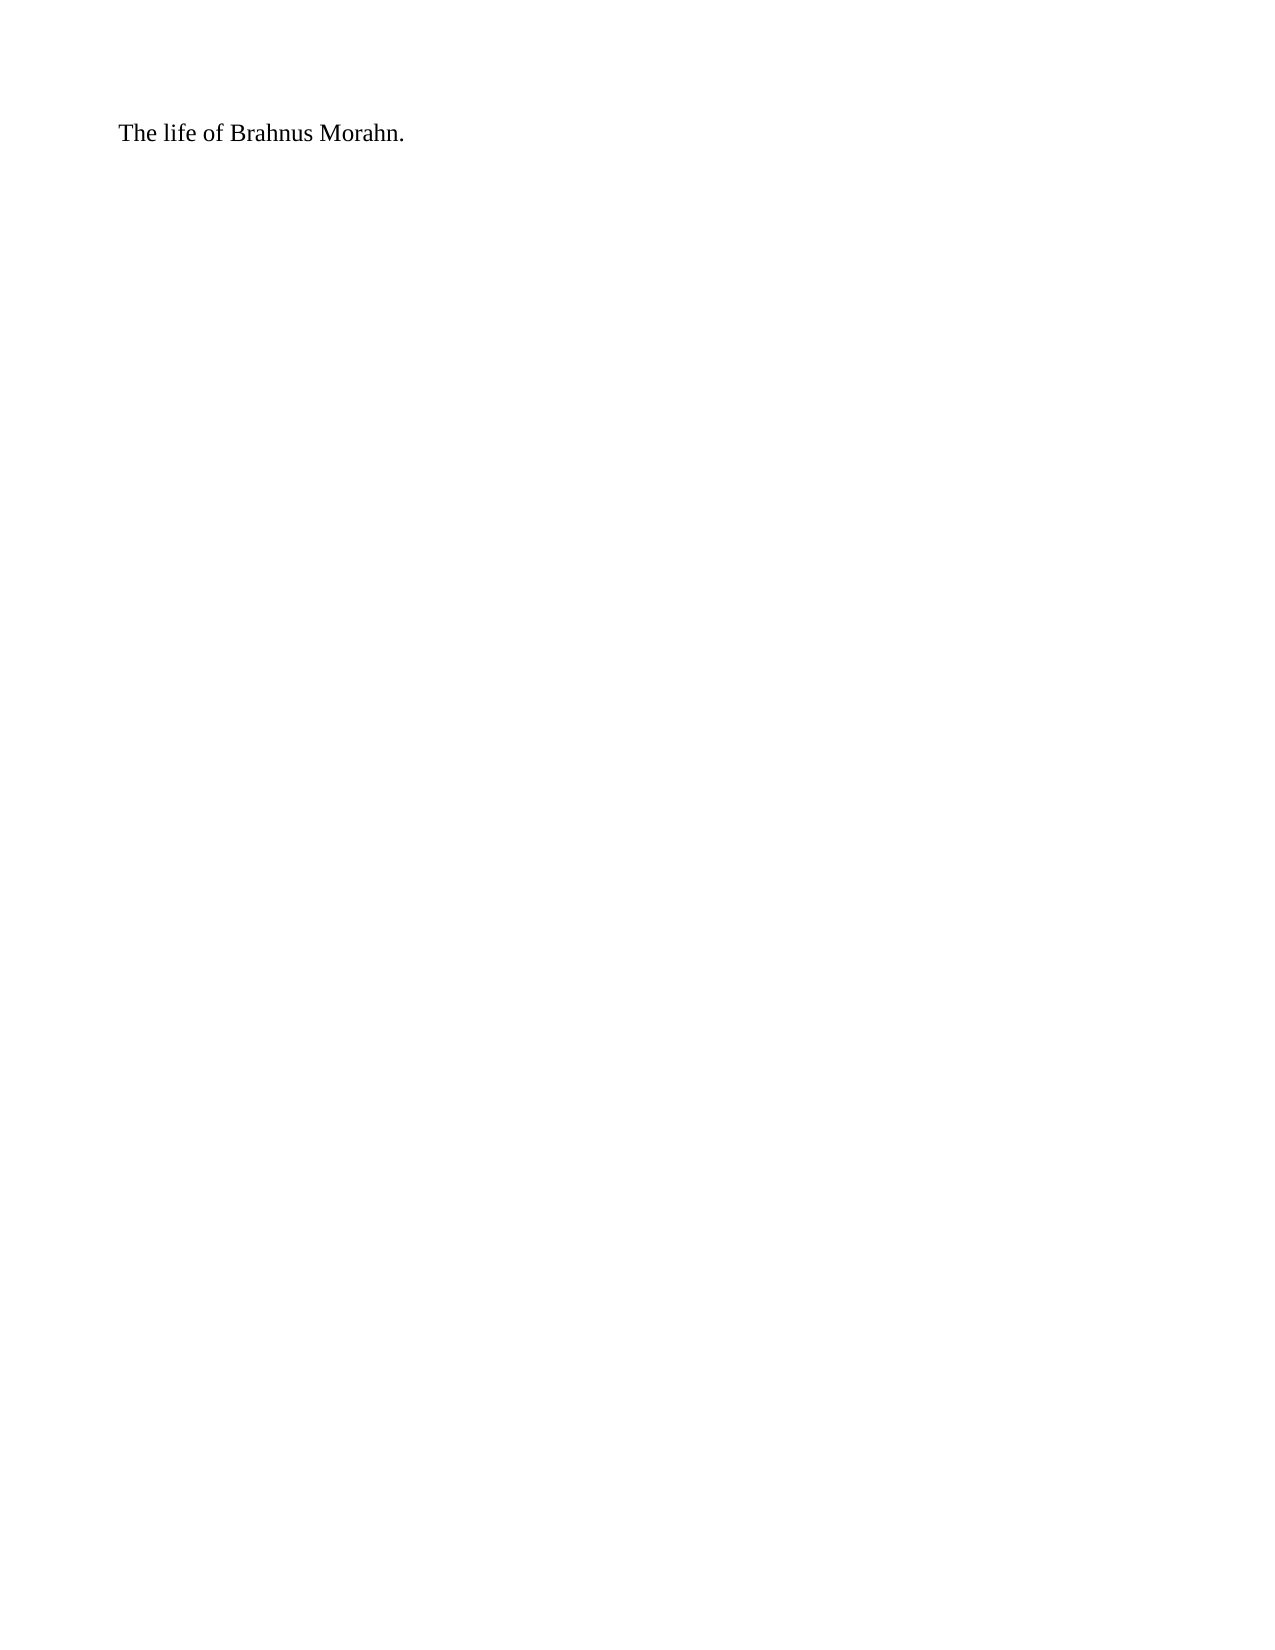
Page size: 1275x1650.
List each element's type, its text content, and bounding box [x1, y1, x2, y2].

text The life of Brahnus Morahn. [118, 118, 1157, 147]
